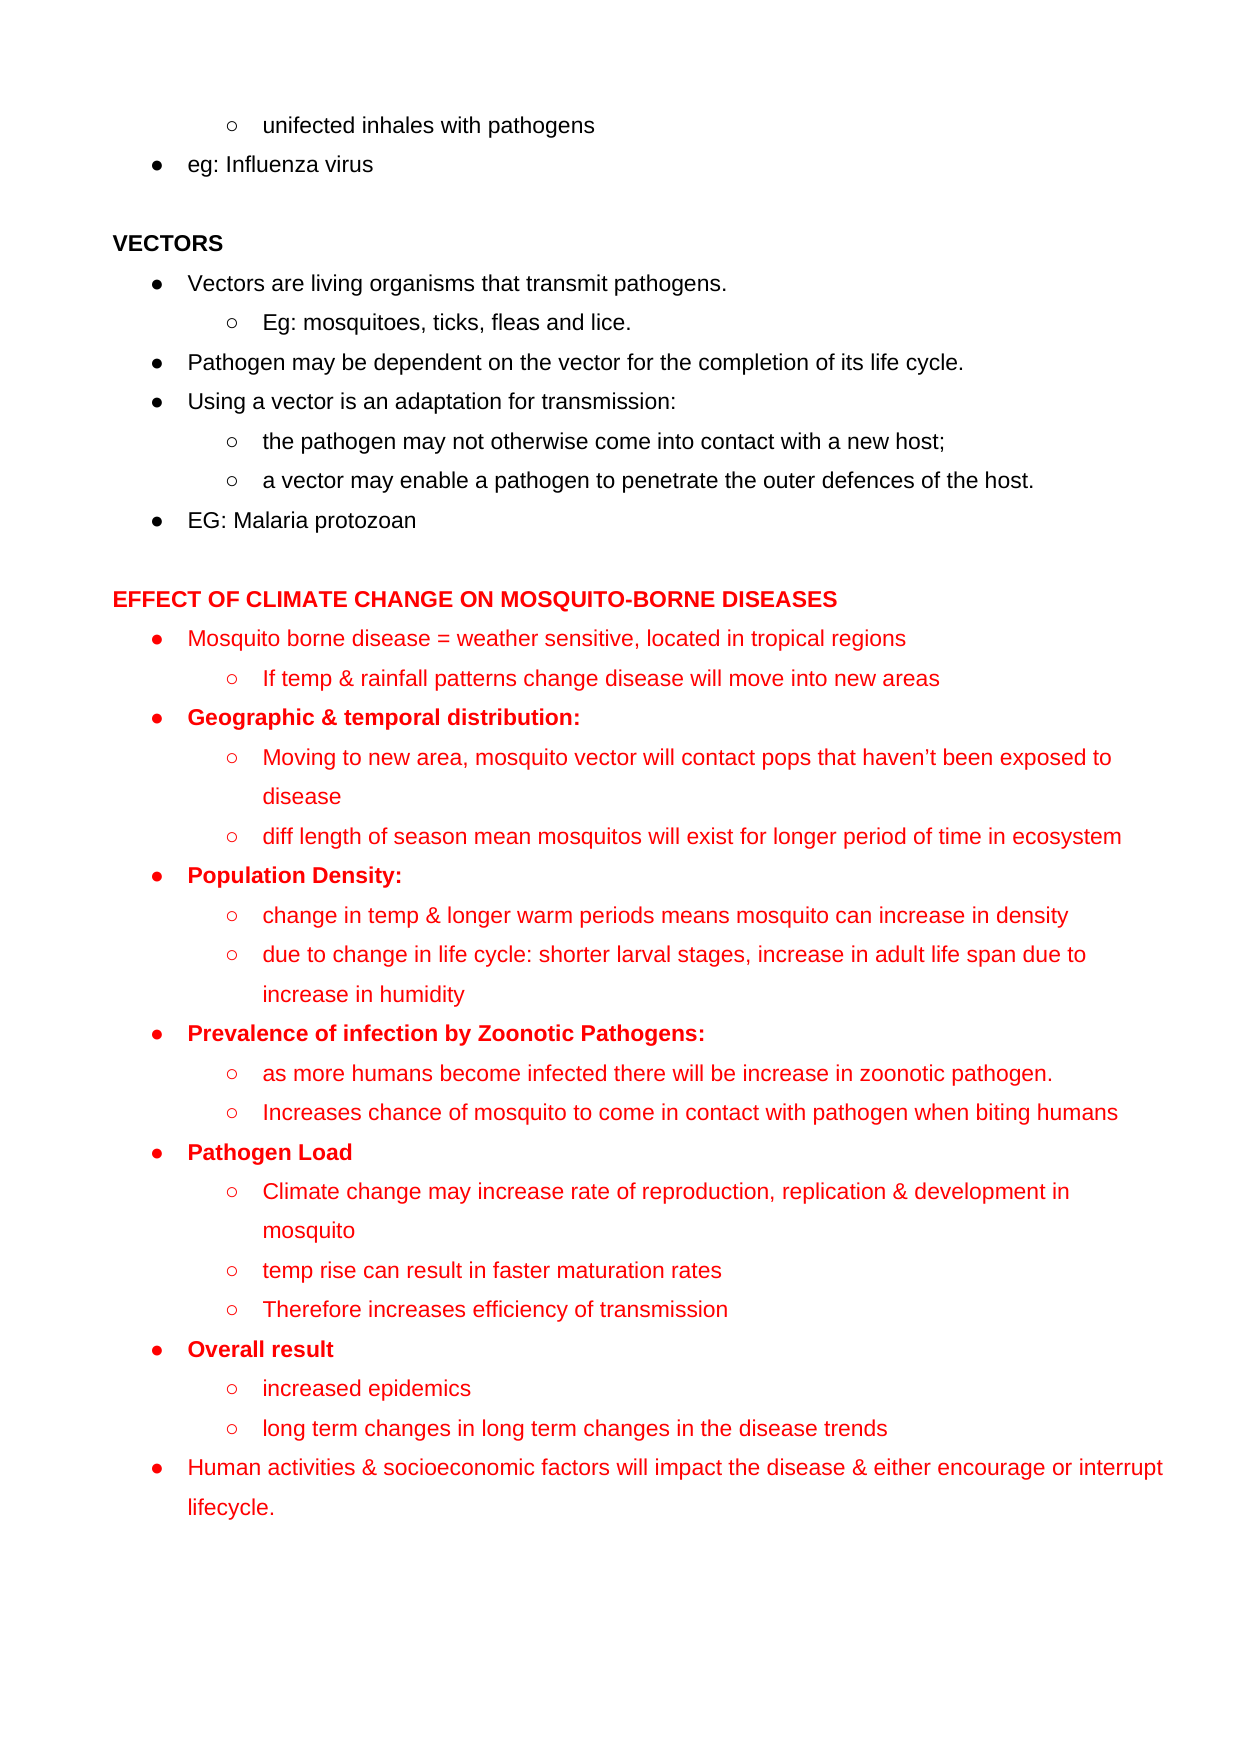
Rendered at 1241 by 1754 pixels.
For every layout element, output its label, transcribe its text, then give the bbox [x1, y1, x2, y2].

list Increases chance of mosquito to come in contact with pathogen when biting humans [225, 1099, 1164, 1125]
list Mosquito borne disease = weather sensitive, located in tropical regions [150, 625, 1164, 652]
list Pathogen may be dependent on the vector for the completion of its life cycle. [150, 349, 1164, 375]
text EFFECT OF CLIMATE CHANGE ON MOSQUITO-BORNE DISEASES [112, 586, 1164, 612]
list the pathogen may not otherwise come into contact with a new host; [225, 428, 1164, 454]
list Vectors are living organisms that transmit pathogens. [150, 270, 1164, 296]
list Moving to new area, mosquito vector will contact pops that haven’t been exposed to disease [225, 744, 1164, 809]
list Pathogen Load [150, 1138, 1164, 1165]
text VECTORS [112, 230, 1164, 257]
list Eg: mosquitoes, ticks, fleas and lice. [225, 309, 1164, 336]
list Overall result [150, 1336, 1164, 1362]
list a vector may enable a pathogen to penetrate the outer defences of the host. [225, 467, 1164, 494]
list increased epidemics [225, 1375, 1164, 1402]
list change in temp & longer warm periods means mosquito can increase in density [225, 902, 1164, 928]
list Using a vector is an adaptation for transmission: [150, 388, 1164, 415]
list Prevalence of infection by Zoonotic Pathogens: [150, 1020, 1164, 1046]
list as more humans become infected there will be increase in zoonotic pathogen. [225, 1059, 1164, 1086]
list due to change in life cycle: shorter larval stages, increase in adult life span due to increase in humidity [225, 941, 1164, 1007]
list Climate change may increase rate of reproduction, replication & development in mosquito [225, 1178, 1164, 1244]
list EG: Malaria protozoan [150, 507, 1164, 533]
list Geographic & temporal distribution: [150, 704, 1164, 731]
list diff length of season mean mosquitos will exist for longer period of time in ecosystem [225, 823, 1164, 849]
list eg: Influenza virus [150, 151, 1164, 178]
list temp rise can result in faster maturation rates [225, 1257, 1164, 1283]
list long term changes in long term changes in the disease trends [225, 1415, 1164, 1441]
list Population Density: [150, 862, 1164, 888]
list Human activities & socioeconomic factors will impact the disease & either encourage or interrupt lifecycle. [150, 1454, 1164, 1520]
list If temp & rainfall patterns change disease will move into new areas [225, 665, 1164, 691]
list Therefore increases efficiency of transmission [225, 1296, 1164, 1323]
list unifected inhales with pathogens [225, 112, 1164, 138]
